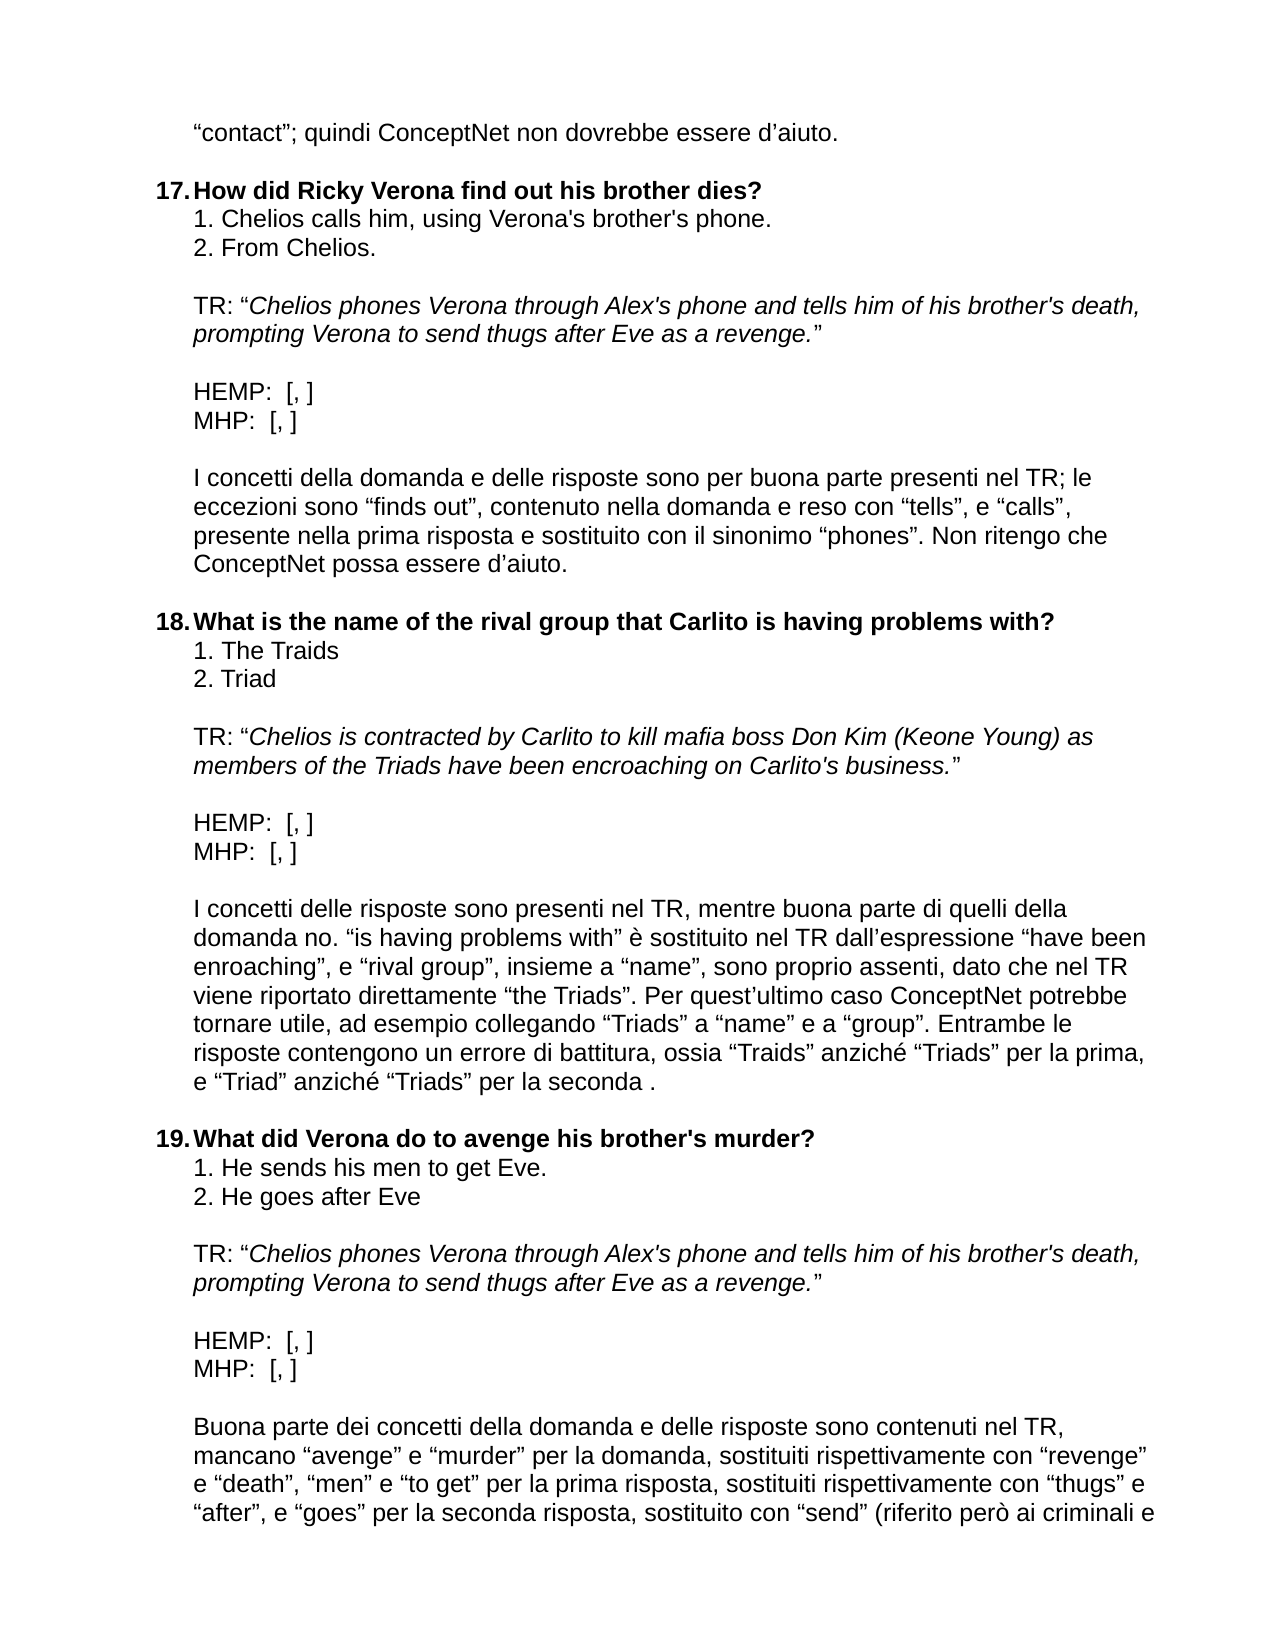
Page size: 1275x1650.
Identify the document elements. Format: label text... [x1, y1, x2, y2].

list How did Ricky Verona find out his brother dies? 1. Chelios calls him, using Verona's brother's phone. 2. From Chelios. TR: “Chelios phones Verona through Alex's phone and tells him of his brother's death, prompting Verona to send thugs after Eve as a revenge.” HEMP: [, ] MHP: [, ] I concetti della domanda e delle risposte sono per buona parte presenti nel TR; le eccezioni sono “finds out”, contenuto nella domanda e reso con “tells”, e “calls”, presente nella prima risposta e sostituito con il sinonimo “phones”. Non ritengo che ConceptNet possa essere d’aiuto. [156, 176, 1157, 607]
list What is the name of the rival group that Carlito is having problems with? 1. The Traids 2. Triad TR: “Chelios is contracted by Carlito to kill mafia boss Don Kim (Keone Young) as members of the Triads have been encroaching on Carlito's business.” HEMP: [, ] MHP: [, ] I concetti delle risposte sono presenti nel TR, mentre buona parte di quelli della domanda no. “is having problems with” è sostituito nel TR dall’espressione “have been enroaching”, e “rival group”, insieme a “name”, sono proprio assenti, dato che nel TR viene riportato direttamente “the Triads”. Per quest’ultimo caso ConceptNet potrebbe tornare utile, ad esempio collegando “Triads” a “name” e a “group”. Entrambe le risposte contengono un errore di battitura, ossia “Traids” anziché “Triads” per la prima, e “Triad” anziché “Triads” per la seconda . [156, 607, 1157, 1124]
list “contact”; quindi ConceptNet non dovrebbe essere d’aiuto. [156, 118, 1157, 176]
list What did Verona do to avenge his brother's murder? 1. He sends his men to get Eve. 2. He goes after Eve TR: “Chelios phones Verona through Alex's phone and tells him of his brother's death, prompting Verona to send thugs after Eve as a revenge.” HEMP: [, ] MHP: [, ] Buona parte dei concetti della domanda e delle risposte sono contenuti nel TR, mancano “avenge” e “murder” per la domanda, sostituiti rispettivamente con “revenge” e “death”, “men” e “to get” per la prima risposta, sostituiti rispettivamente con “thugs” e “after”, e “goes” per la seconda risposta, sostituito con “send” (riferito però ai criminali e [156, 1124, 1157, 1527]
